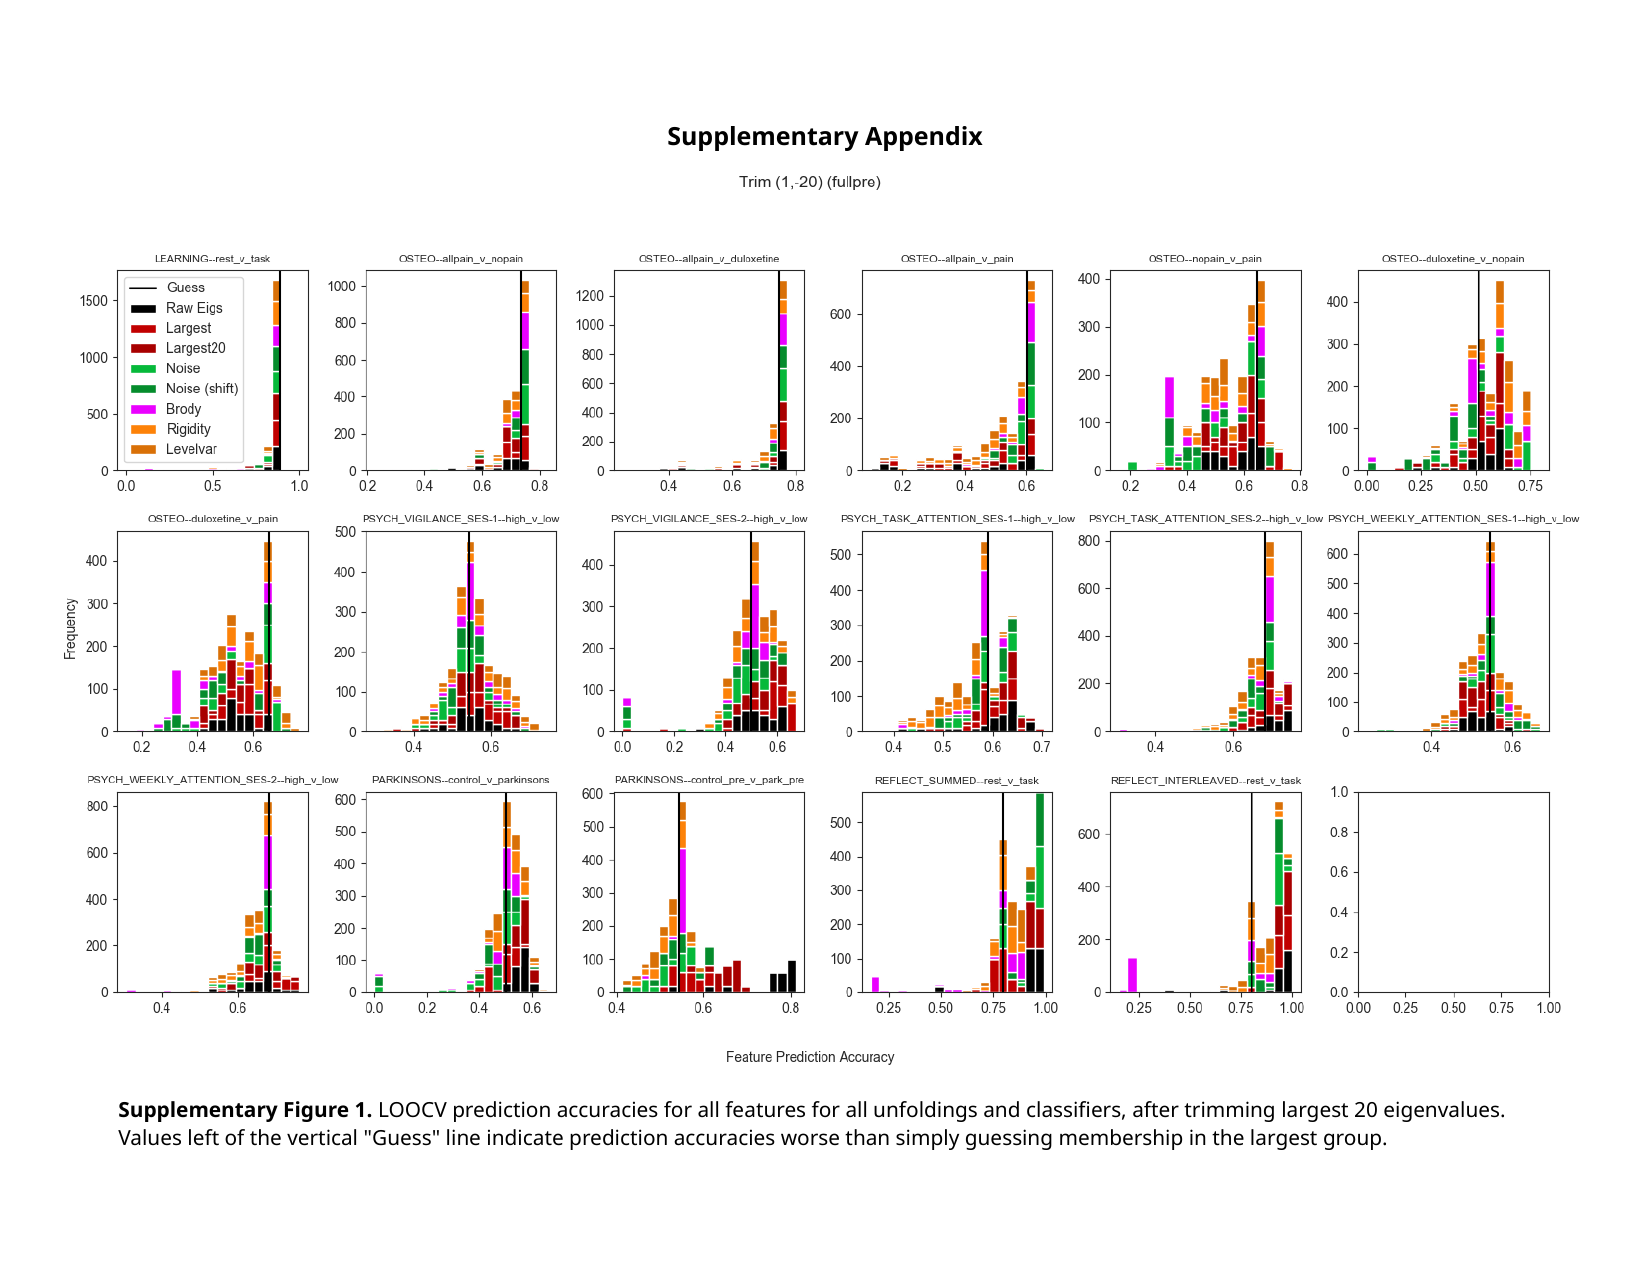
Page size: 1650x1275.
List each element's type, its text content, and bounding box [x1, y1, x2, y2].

text [118, 152, 1532, 158]
text Supplementary Figure 1. LOOCV prediction accuracies for all features for all unfoldings and classifiers, after trimming largest 20 eigenvalues. Values left of the vertical "Guess" line indicate prediction accuracies worse than simply guessing membership in the largest group. [118, 1095, 1532, 1152]
picture [46, 158, 1610, 1095]
text Supplementary Appendix [118, 118, 1532, 152]
